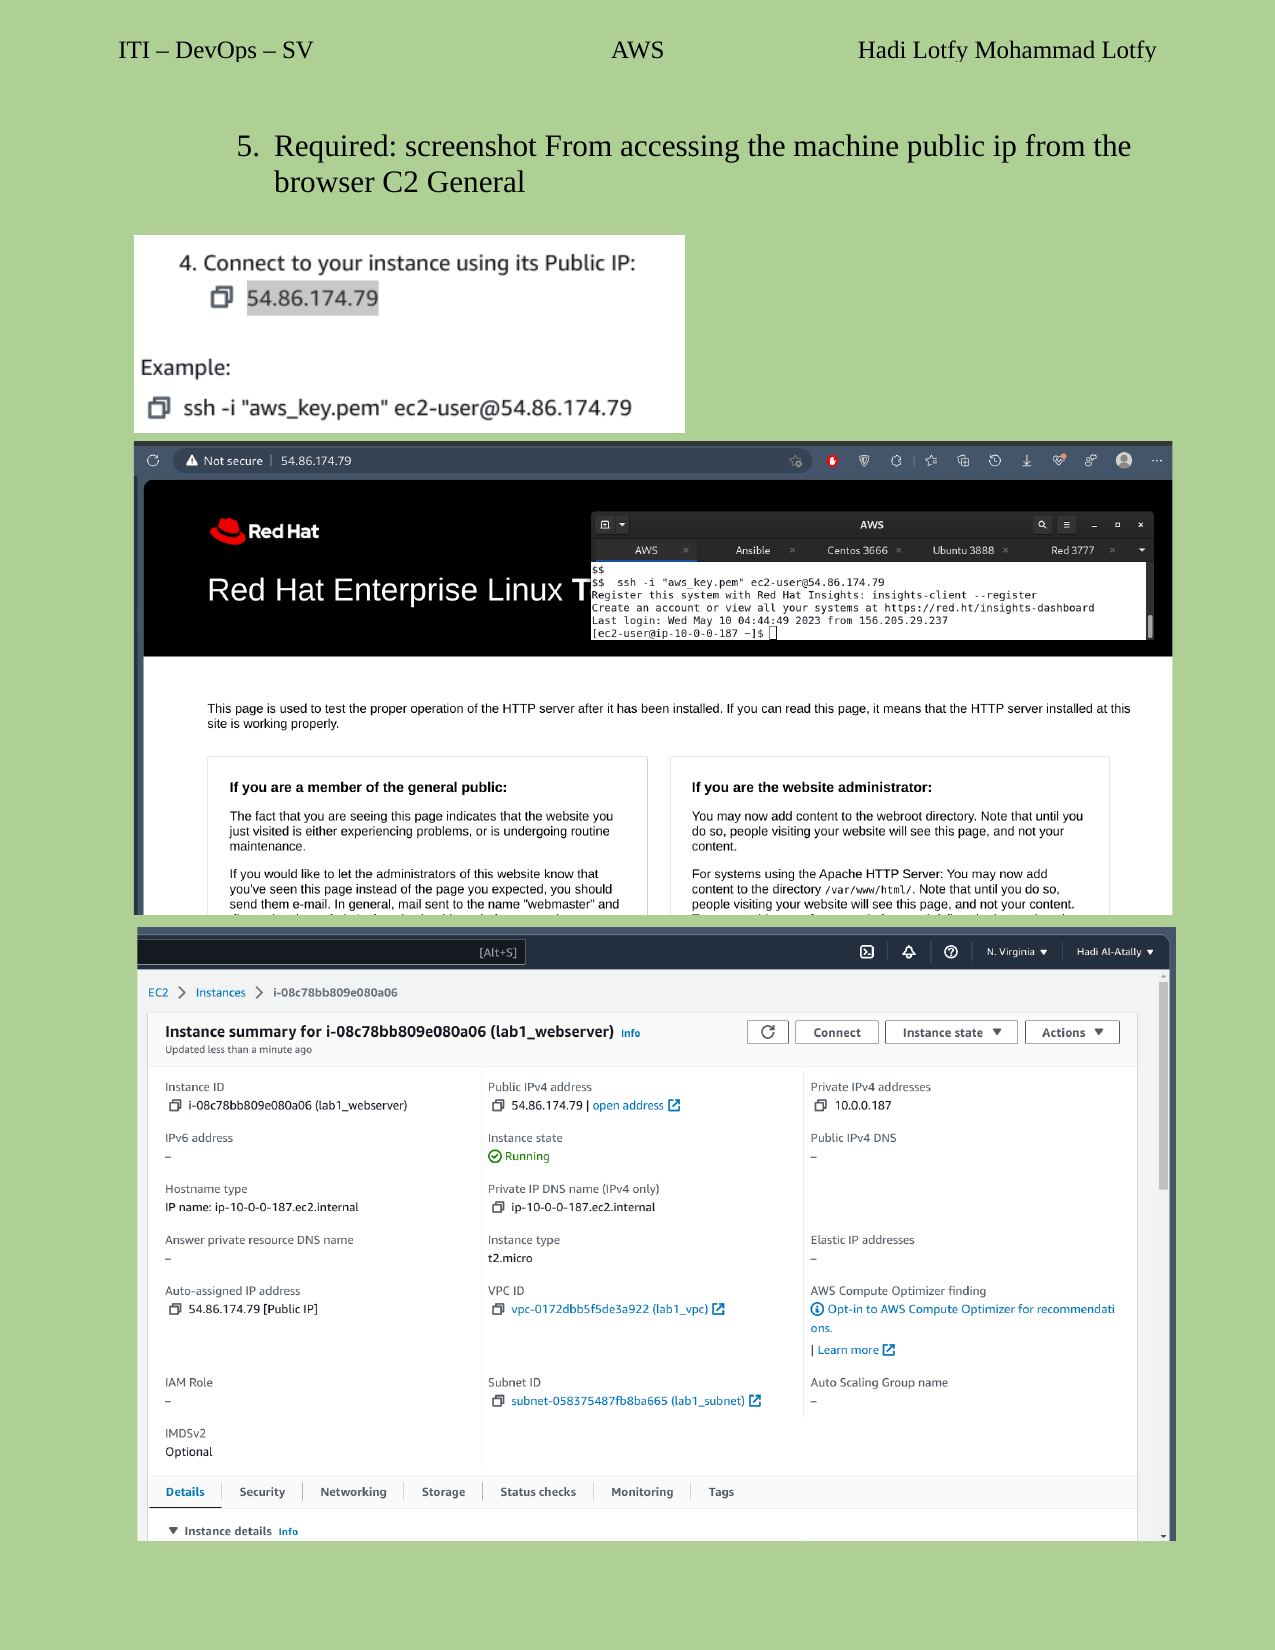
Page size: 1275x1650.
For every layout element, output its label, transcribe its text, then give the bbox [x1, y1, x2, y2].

picture [133, 235, 685, 433]
list Required: screenshot From accessing the machine public ip from the browser C2 General [236, 127, 1157, 199]
picture [133, 441, 1173, 915]
picture [137, 927, 1176, 1541]
